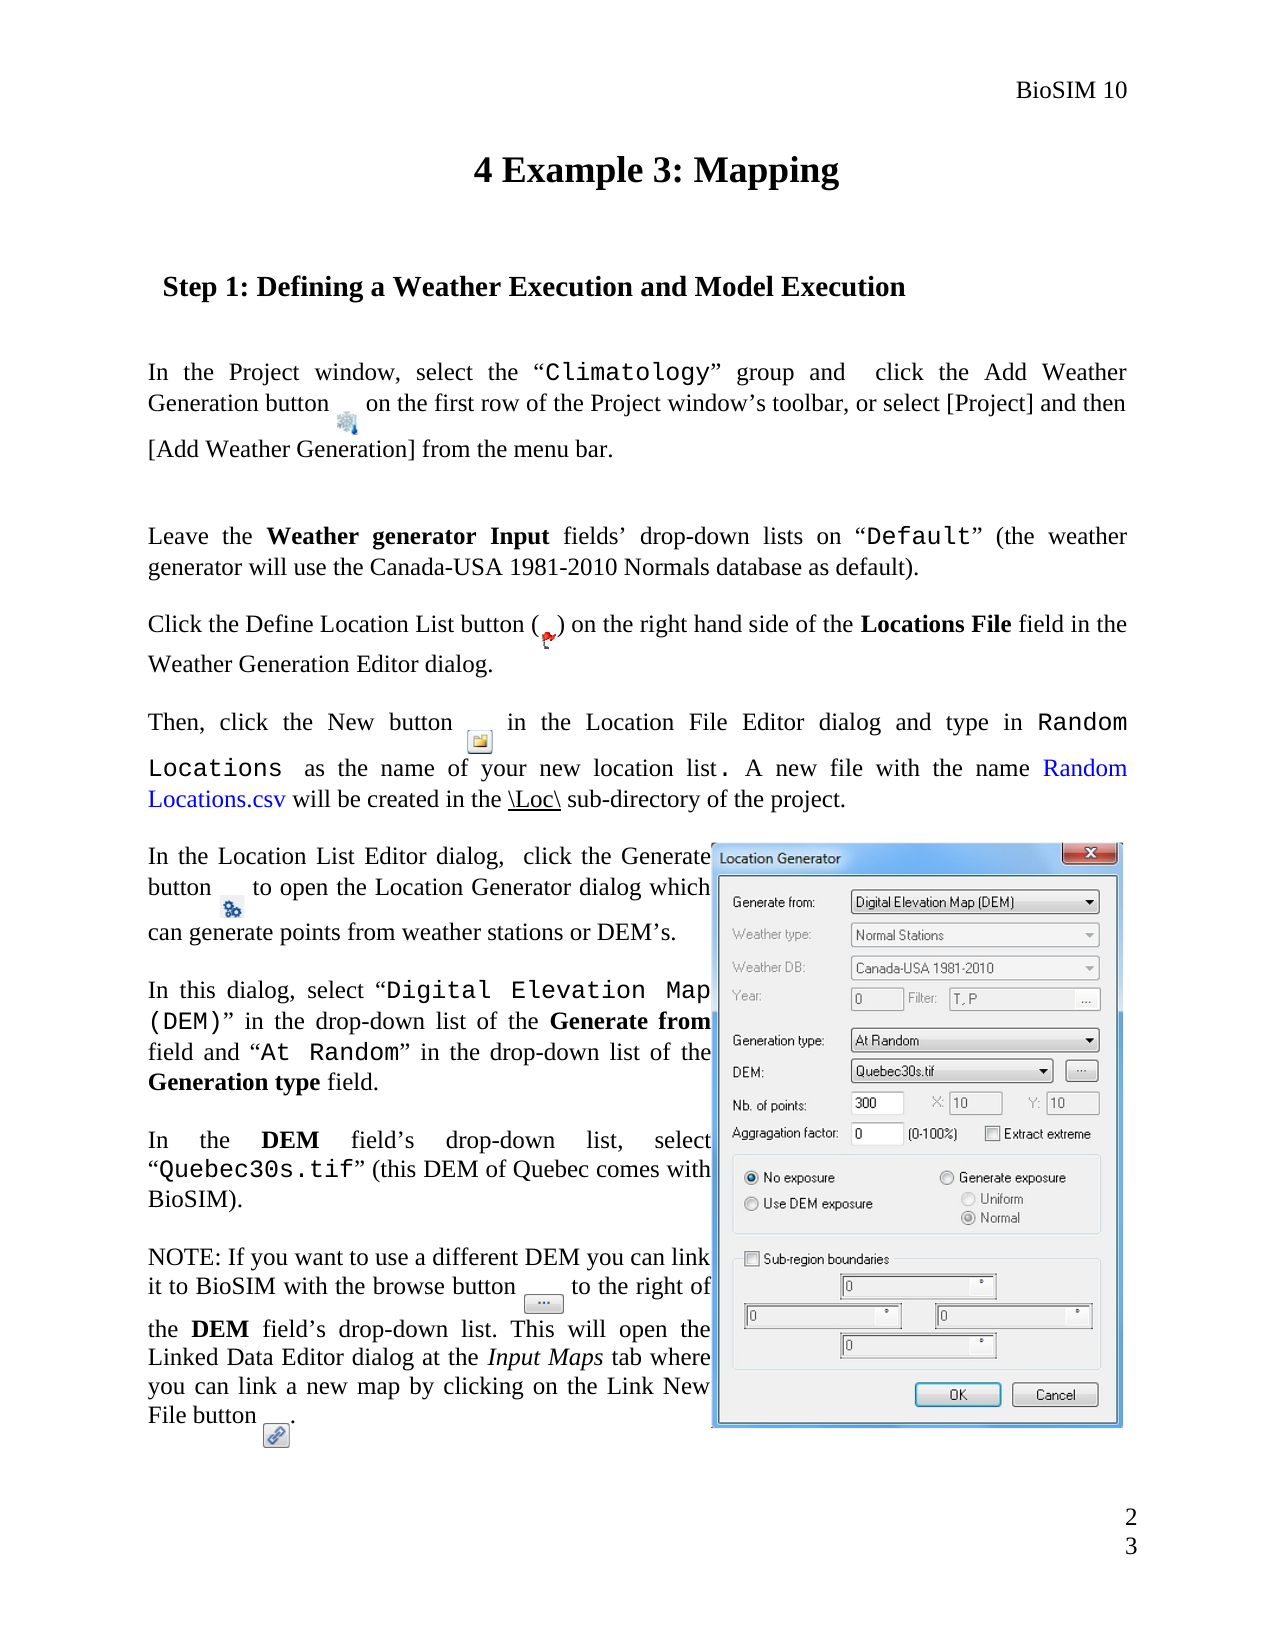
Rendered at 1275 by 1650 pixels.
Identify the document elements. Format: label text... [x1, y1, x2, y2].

text Then, click the New button in the Location File Editor dialog and type in Random Locations as the name of your new location list. A new file with the name Random Locations.csv will be created in the \Loc\ sub-directory of the project. [148, 707, 1127, 813]
text Leave the Weather generator Input fields’ drop-down lists on “Default” (the weather generator will use the Canada-USA 1981-2010 Normals database as default). [148, 521, 1127, 580]
text In the Project window, select the “Climatology” group and click the Add Weather Generation button on the first row of the Project window’s toolbar, or select [Project] and then [Add Weather Generation] from the menu bar. [148, 357, 1127, 463]
subtitle Step 1: Defining a Weather Execution and Model Execution [162, 269, 1127, 303]
subtitle 4 Example 3: Mapping [185, 148, 1127, 191]
text In the Location List Editor dialog, click the Generate button to open the Location Generator dialog which can generate points from weather stations or DEM’s. [148, 841, 1127, 946]
text In this dialog, select “Digital Elevation Map (DEM)” in the drop-down list of the Generate from field and “At Random” in the drop-down list of the Generation type field. [148, 975, 711, 1096]
text In the DEM field’s drop-down list, select “Quebec30s.tif” (this DEM of Quebec comes with BioSIM). [148, 1125, 711, 1213]
text NOTE: If you want to use a different DEM you can link it to BioSIM with the browse button to the right of the DEM field’s drop-down list. This will open the Linked Data Editor dialog at the Input Maps tab where you can link a new map by clicking on the Link New File button . [148, 1242, 1127, 1448]
text Click the Define Location List button () on the right hand side of the Locations File field in the Weather Generation Editor dialog. [148, 609, 1127, 678]
